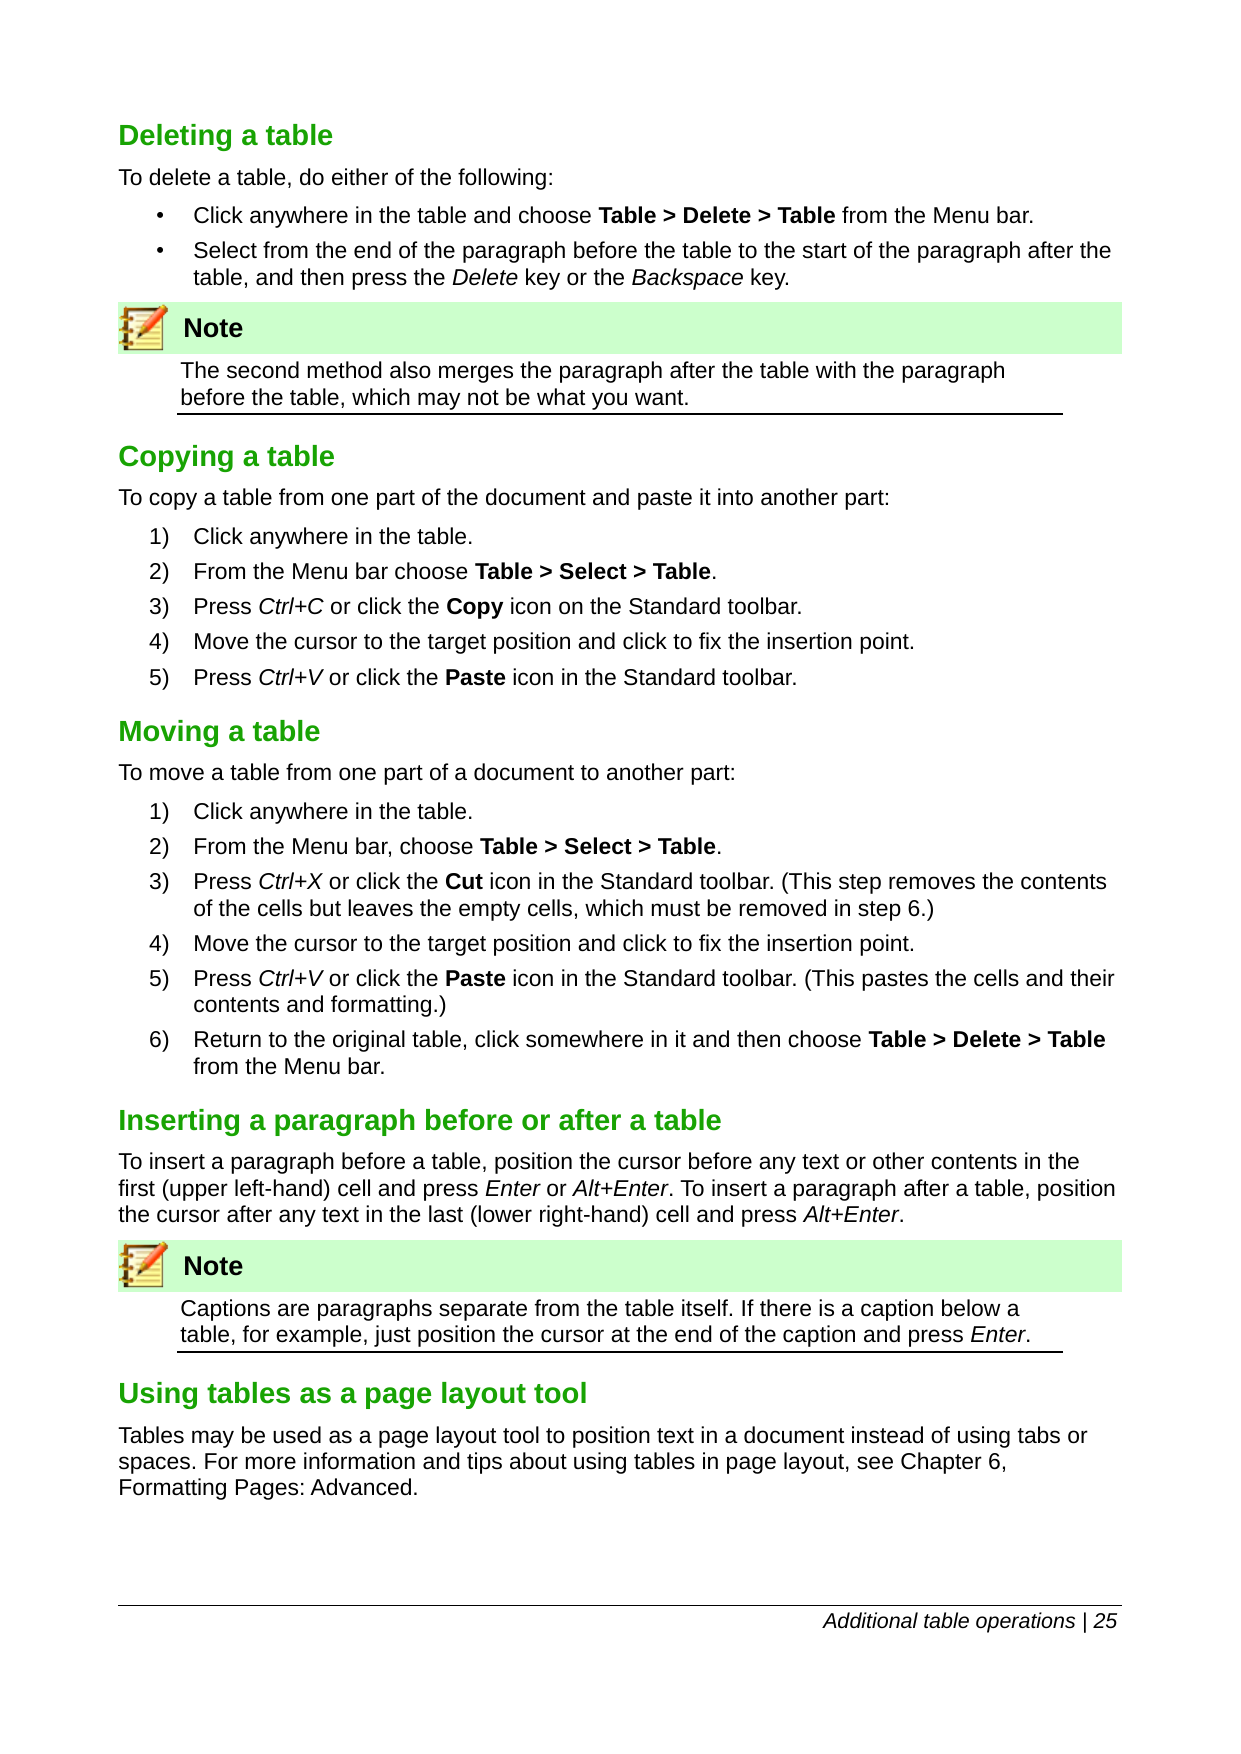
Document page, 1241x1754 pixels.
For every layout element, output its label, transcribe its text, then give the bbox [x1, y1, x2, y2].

text The second method also merges the paragraph after the table with the paragraph before the table, which may not be what you want. [177, 354, 1063, 413]
subtitle Note [118, 302, 1122, 354]
subtitle Using tables as a page layout tool [118, 1376, 1122, 1410]
list Press Ctrl+C or click the Copy icon on the Standard toolbar. [169, 593, 1122, 619]
list Press Ctrl+V or click the Paste icon in the Standard toolbar. [169, 663, 1122, 690]
picture [119, 1240, 170, 1291]
text Captions are paragraphs separate from the table itself. If there is a caption below a table, for example, just position the cursor at the end of the caption and press Enter. [177, 1292, 1063, 1351]
subtitle Moving a table [118, 713, 1122, 747]
picture [119, 303, 170, 354]
list Move the cursor to the target position and click to fix the insertion point. [169, 930, 1122, 956]
text Tables may be used as a page layout tool to position text in a document instead of using tabs or spaces. For more information and tips about using tables in page layout, see Chapter 6, Formatting Pages: Advanced. [118, 1422, 1122, 1501]
list Press Ctrl+V or click the Paste icon in the Standard toolbar. (This pastes the cells and their contents and formatting.) [169, 965, 1122, 1018]
list Select from the end of the paragraph before the table to the start of the paragraph after the table, and then press the Delete key or the Backspace key. [156, 237, 1122, 290]
subtitle Deleting a table [118, 118, 1122, 152]
list Move the cursor to the target position and click to fix the insertion point. [169, 628, 1122, 655]
subtitle Note [118, 1240, 1122, 1292]
list To delete a table, do either of the following: [118, 163, 1122, 190]
list From the Menu bar choose Table > Select > Table. [169, 558, 1122, 584]
list Click anywhere in the table. [169, 798, 1122, 824]
list Press Ctrl+X or click the Cut icon in the Standard toolbar. (This step removes the contents of the cells but leaves the empty cells, which must be removed in step 6.) [169, 868, 1122, 921]
subtitle Copying a table [118, 438, 1122, 472]
subtitle Inserting a paragraph before or after a table [118, 1103, 1122, 1136]
text To insert a paragraph before a table, position the cursor before any text or other contents in the first (upper left-hand) cell and press Enter or Alt+Enter. To insert a paragraph after a table, position the cursor after any text in the last (lower right-hand) cell and press Alt+Enter. [118, 1148, 1122, 1227]
list From the Menu bar, choose Table > Select > Table. [169, 833, 1122, 859]
list Click anywhere in the table and choose Table > Delete > Table from the Menu bar. [156, 202, 1122, 229]
list Click anywhere in the table. [169, 523, 1122, 549]
list To copy a table from one part of the document and paste it into another part: [118, 484, 1122, 510]
list To move a table from one part of a document to another part: [118, 759, 1122, 785]
list Return to the original table, click somewhere in it and then choose Table > Delete > Table from the Menu bar. [169, 1026, 1122, 1079]
